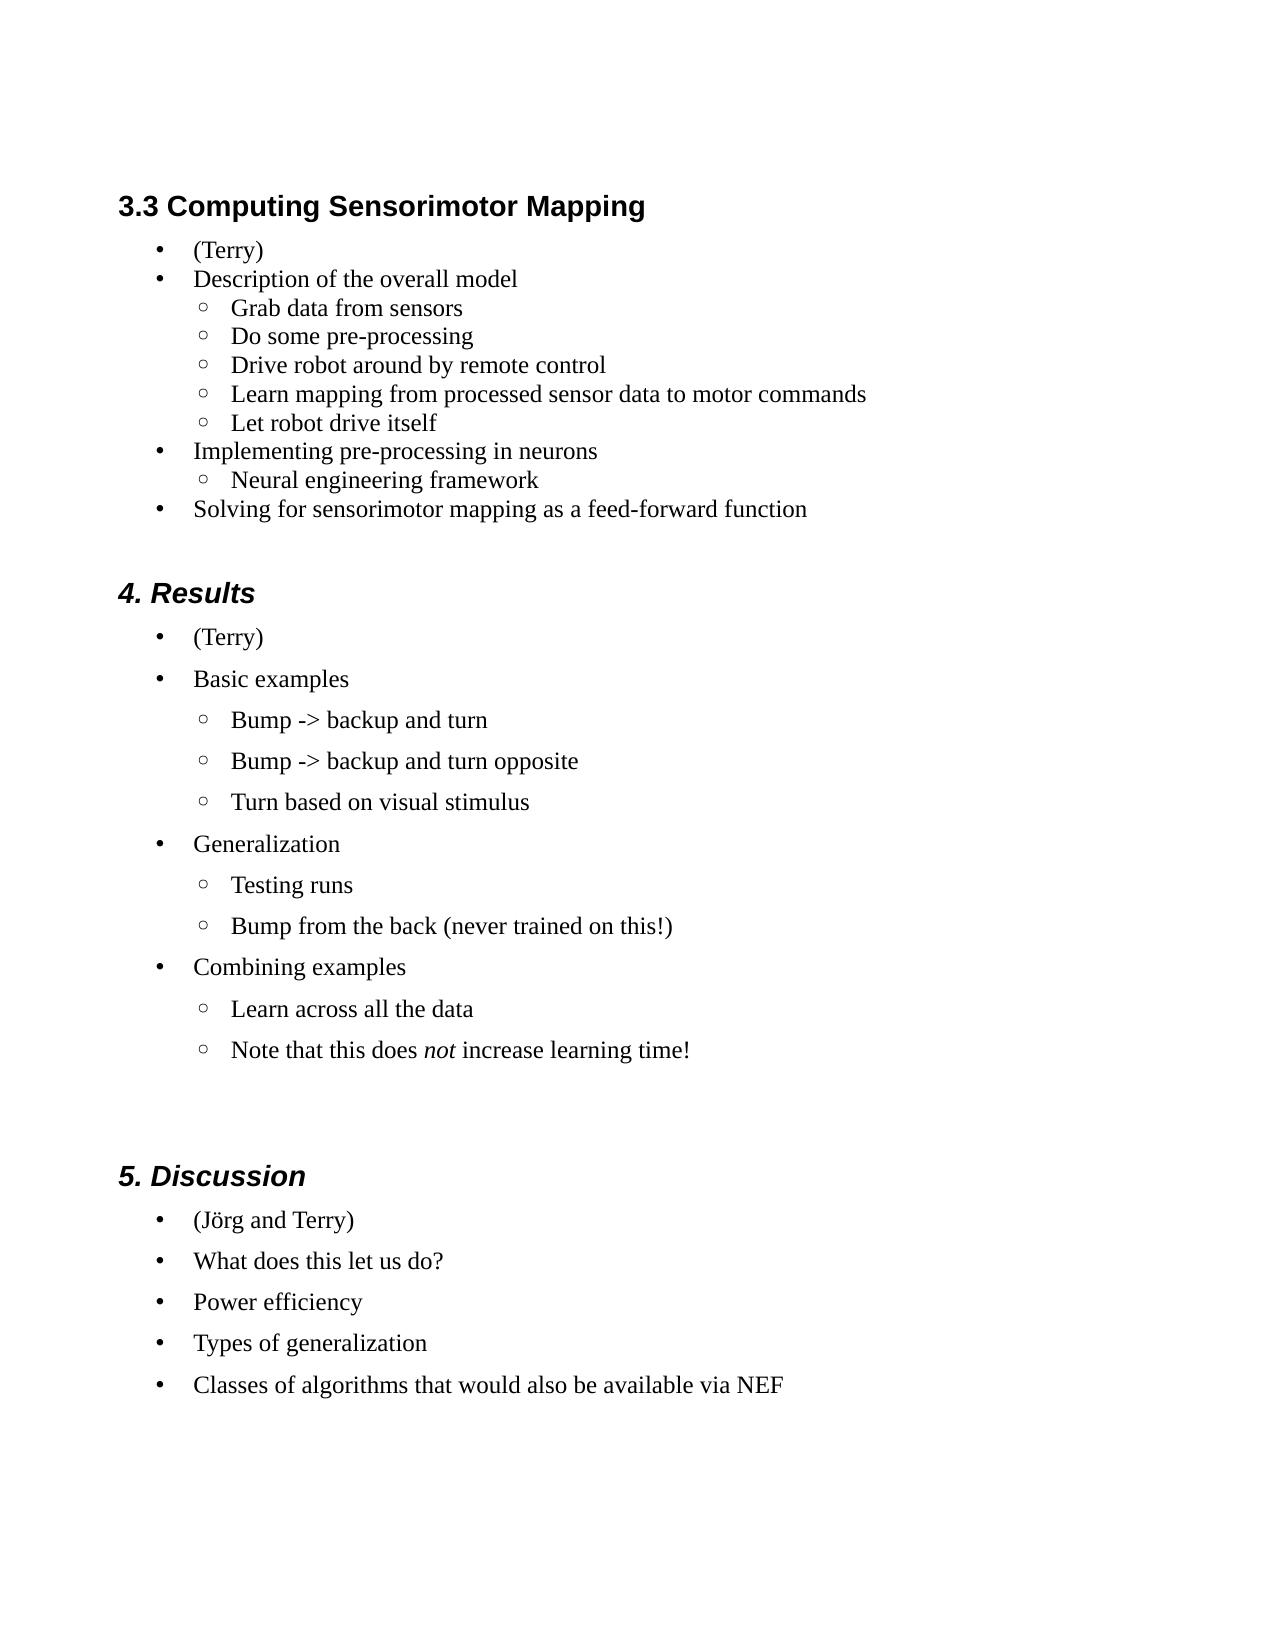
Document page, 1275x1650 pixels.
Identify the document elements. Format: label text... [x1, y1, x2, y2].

list Bump from the back (never trained on this!) [193, 911, 1157, 940]
subtitle 4. Results [118, 576, 1157, 610]
list (Terry) [156, 622, 1157, 651]
subtitle 3.3 Computing Sensorimotor Mapping [118, 189, 1157, 223]
list Basic examples [156, 664, 1157, 692]
list Grab data from sensors [193, 293, 1157, 321]
list Testing runs [193, 870, 1157, 899]
list Learn mapping from processed sensor data to motor commands [193, 379, 1157, 408]
subtitle 5. Discussion [118, 1159, 1157, 1192]
list Turn based on visual stimulus [193, 787, 1157, 816]
list Classes of algorithms that would also be available via NEF [156, 1370, 1157, 1398]
list What does this let us do? [156, 1246, 1157, 1275]
list Bump -> backup and turn [193, 705, 1157, 734]
list Let robot drive itself [193, 408, 1157, 436]
list Neural engineering framework [193, 465, 1157, 494]
list Note that this does not increase learning time! [193, 1035, 1157, 1064]
list (Terry) [156, 235, 1157, 264]
list Solving for sensorimotor mapping as a feed-forward function [156, 494, 1157, 523]
list (Jörg and Terry) [156, 1205, 1157, 1233]
list Power efficiency [156, 1287, 1157, 1316]
list Generalization [156, 829, 1157, 857]
list Description of the overall model [156, 264, 1157, 293]
list Combining examples [156, 952, 1157, 981]
list Types of generalization [156, 1328, 1157, 1357]
list Do some pre-processing [193, 321, 1157, 350]
list Drive robot around by remote control [193, 350, 1157, 379]
list Learn across all the data [193, 994, 1157, 1022]
list Implementing pre-processing in neurons [156, 436, 1157, 465]
list Bump -> backup and turn opposite [193, 746, 1157, 775]
